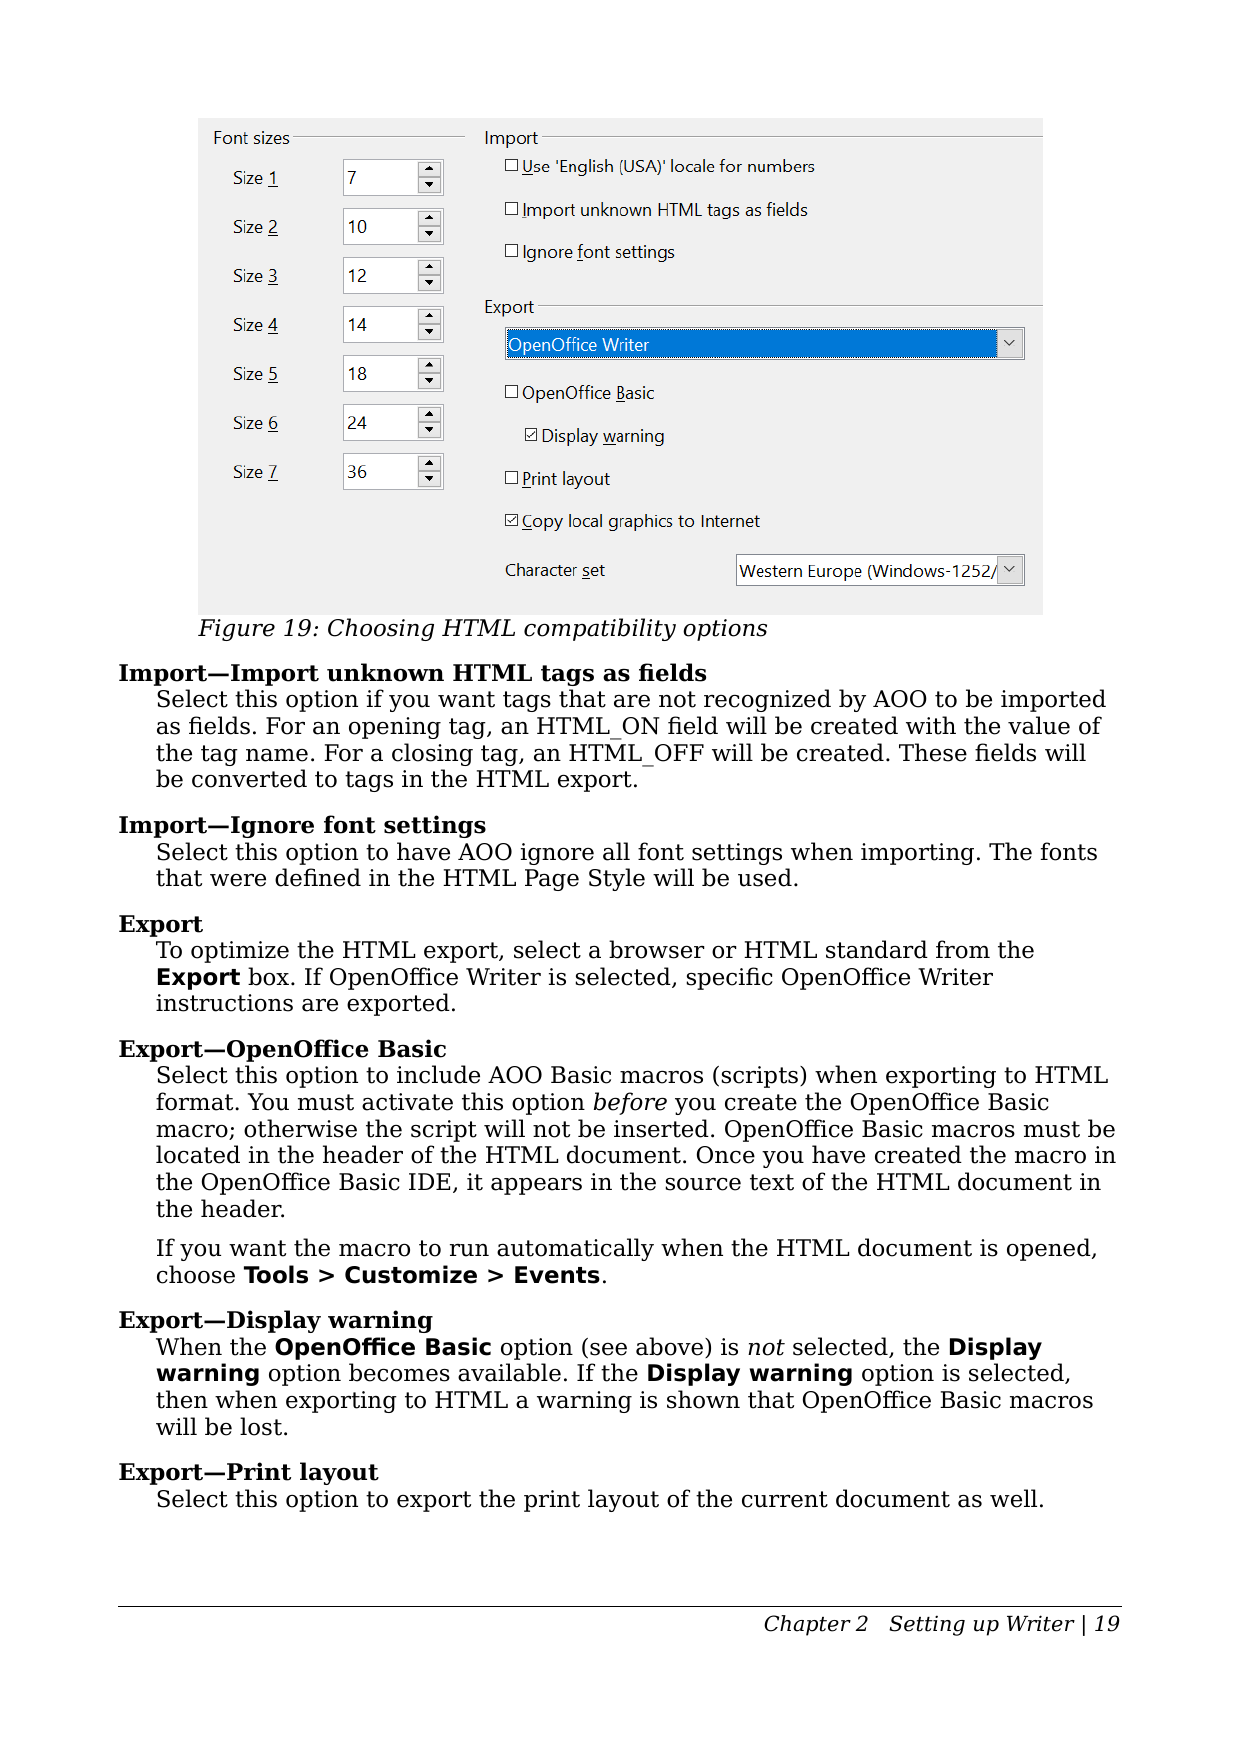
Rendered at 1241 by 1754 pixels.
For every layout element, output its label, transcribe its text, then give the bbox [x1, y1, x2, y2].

text Export [118, 910, 1122, 937]
text Export—Print layout [118, 1459, 1122, 1486]
text Export—OpenOffice Basic [118, 1036, 1122, 1063]
text If you want the macro to run automatically when the HTML document is opened, choose Tools > Customize > Events. [156, 1235, 1122, 1288]
text Select this option to have AOO ignore all font settings when importing. The fonts that were defined in the HTML Page Style will be used. [156, 839, 1122, 892]
text Import—Ignore font settings [118, 812, 1122, 839]
text To optimize the HTML export, select a browser or HTML standard from the Export box. If OpenOffice Writer is selected, specific OpenOffice Writer instructions are exported. [156, 937, 1122, 1017]
text Figure 19: Choosing HTML compatibility options [198, 615, 1042, 641]
text Select this option if you want tags that are not recognized by AOO to be imported as fields. For an opening tag, an HTML_ON field will be created with the value of the tag name. For a closing tag, an HTML_OFF will be created. These fields will be converted to tags in the HTML export. [156, 687, 1122, 793]
text Select this option to include AOO Basic macros (scripts) when exporting to HTML format. You must activate this option before you create the OpenOffice Basic macro; otherwise the script will not be inserted. OpenOffice Basic macros must be located in the header of the HTML document. Once you have created the macro in the OpenOffice Basic IDE, it appears in the source text of the HTML document in the header. [156, 1063, 1122, 1223]
text When the OpenOffice Basic option (see above) is not selected, the Display warning option becomes available. If the Display warning option is selected, then when exporting to HTML a warning is shown that OpenOffice Basic macros will be lost. [156, 1334, 1122, 1440]
picture [198, 118, 1043, 615]
text Export—Display warning [118, 1307, 1122, 1334]
text Select this option to export the print layout of the current document as well. [156, 1486, 1122, 1512]
text Import—Import unknown HTML tags as fields [118, 660, 1122, 687]
